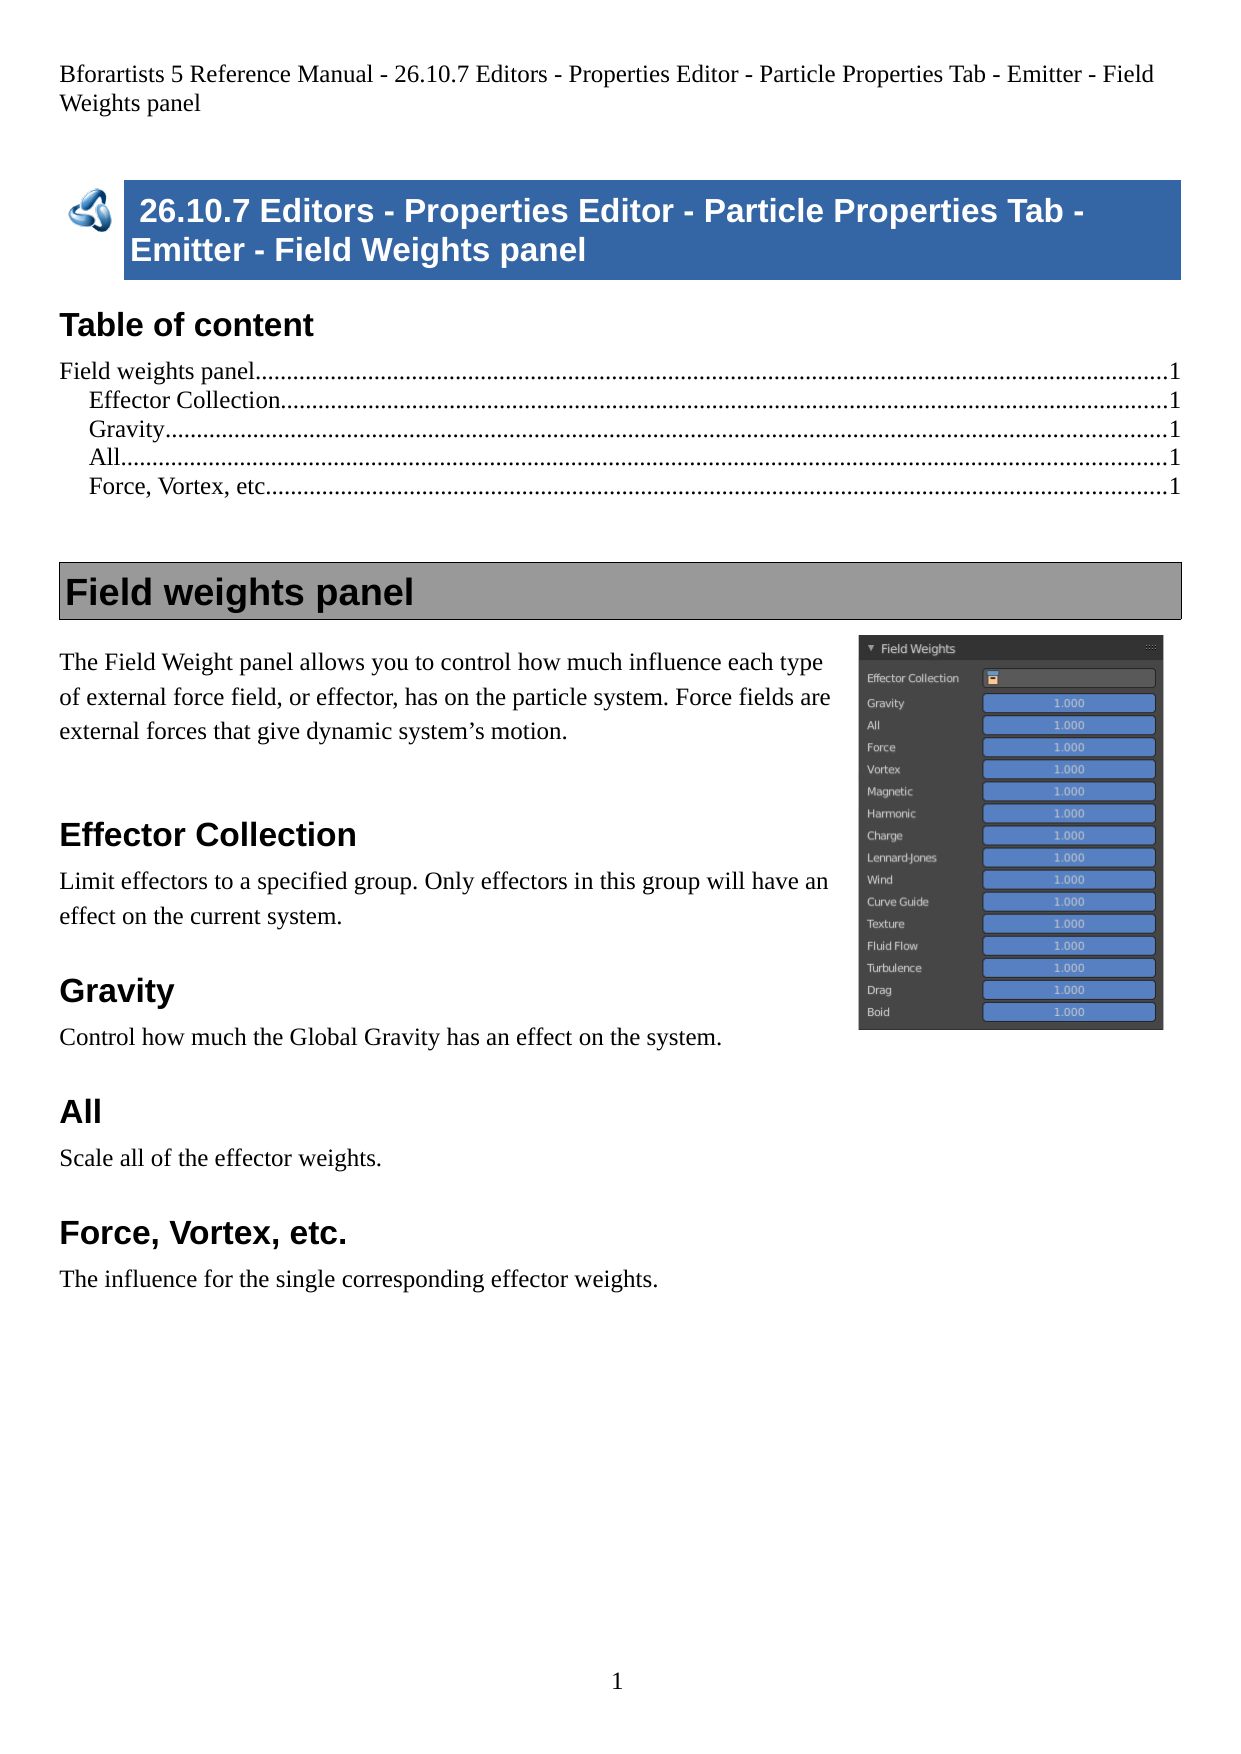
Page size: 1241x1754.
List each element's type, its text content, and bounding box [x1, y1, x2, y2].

subtitle Force, Vortex, etc. [59, 1213, 1181, 1251]
table_header [59, 180, 124, 280]
text Field weights panel 1 [59, 356, 1181, 385]
subtitle Effector Collection [59, 815, 858, 854]
subtitle [1164, 815, 1181, 854]
subtitle All [59, 1092, 1181, 1130]
table_header Field weights panel [60, 563, 1181, 619]
text The influence for the single corresponding effector weights. [59, 1264, 1181, 1293]
subtitle Gravity [59, 971, 858, 1009]
text Force, Vortex, etc. 1 [88, 471, 1181, 500]
text Effector Collection 1 [88, 385, 1181, 414]
picture [65, 185, 114, 235]
text Scale all of the effector weights. [59, 1143, 1181, 1172]
text All 1 [88, 442, 1181, 471]
text Gravity 1 [88, 414, 1181, 442]
text Control how much the Global Gravity has an effect on the system. [59, 1022, 1181, 1051]
text Limit effectors to a specified group. Only effectors in this group will have an effect on the current system. [59, 866, 858, 929]
text The Field Weight panel allows you to control how much influence each type of external force field, or effector, has on the particle system. Force fields are external forces that give dynamic system’s motion. [59, 647, 858, 745]
table_header 26.10.7 Editors - Properties Editor - Particle Properties Tab - Emitter - Field Weights panel [124, 180, 1181, 280]
subtitle [1164, 971, 1181, 1009]
picture [858, 635, 1164, 1030]
subtitle Table of content [59, 305, 1181, 344]
